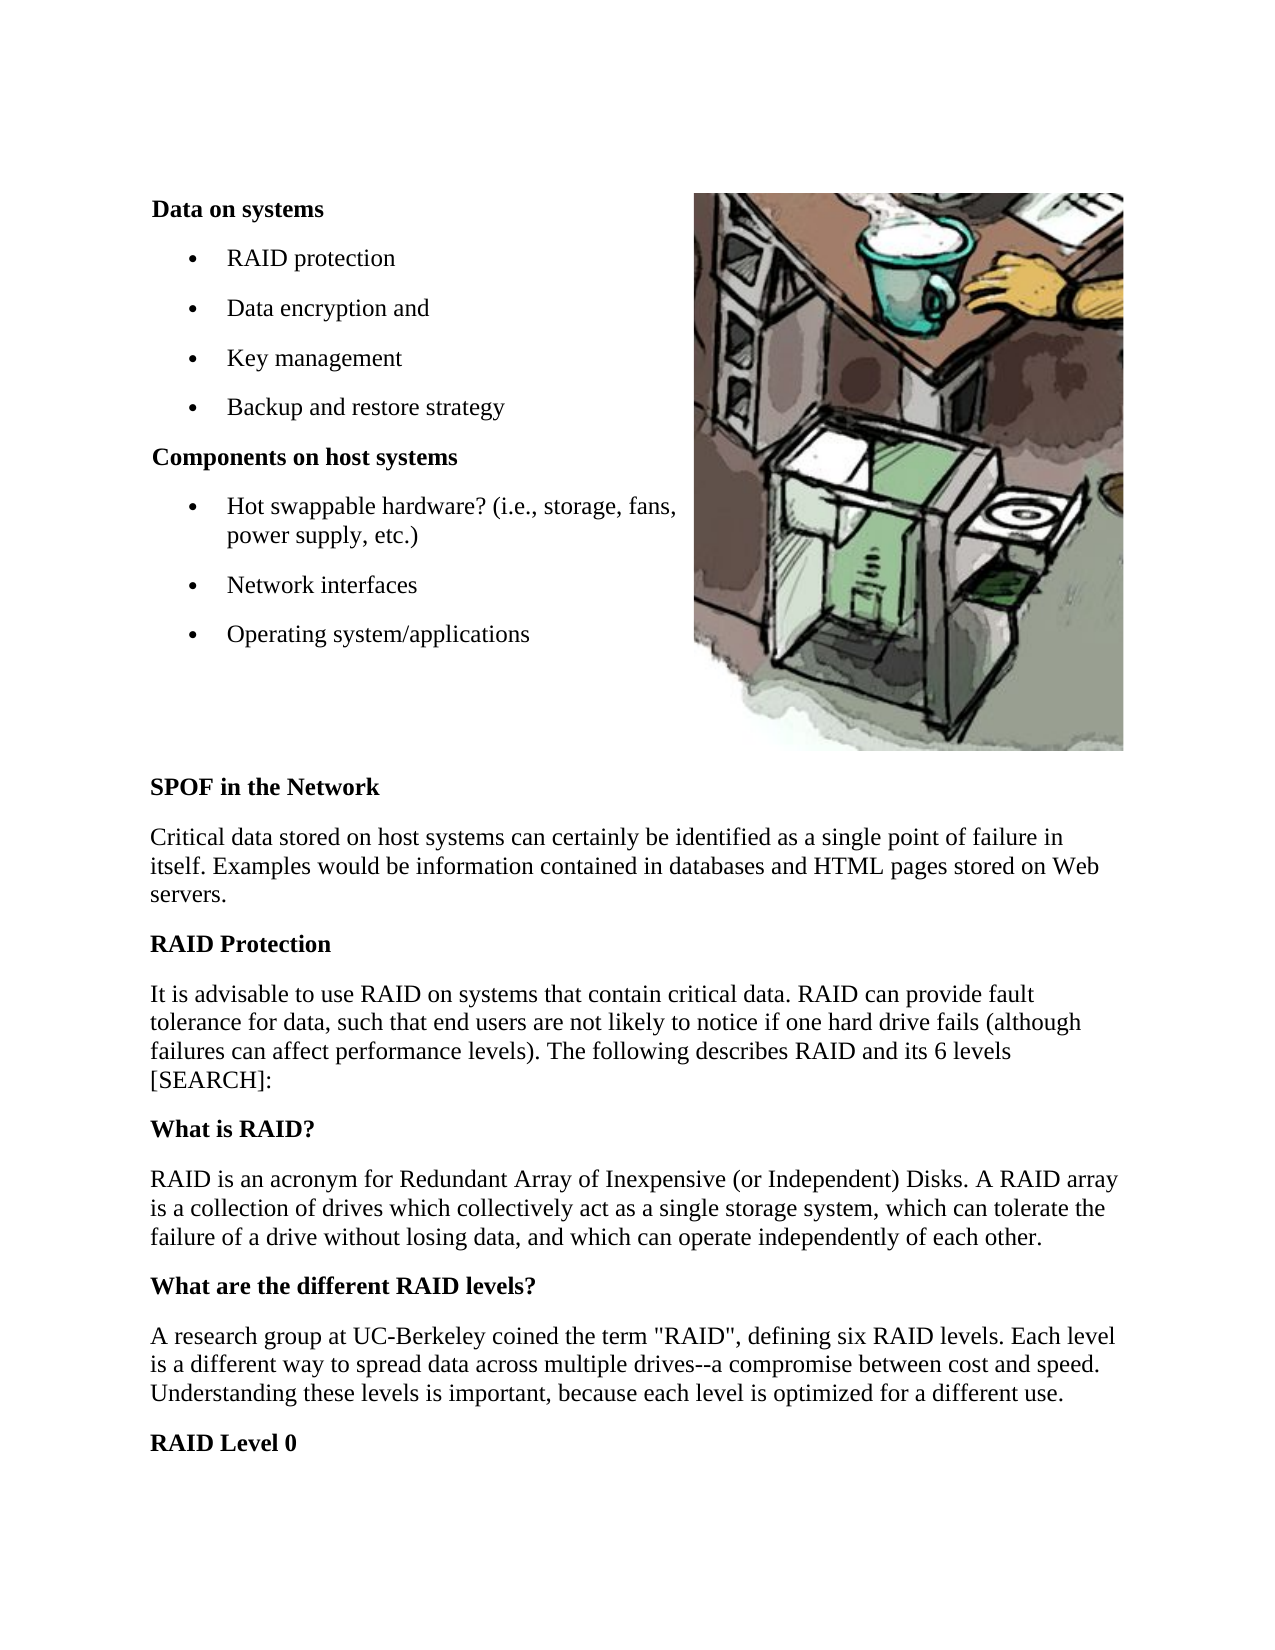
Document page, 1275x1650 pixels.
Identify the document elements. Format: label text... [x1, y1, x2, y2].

text What is RAID? [150, 1114, 1125, 1143]
table_cell [692, 182, 1134, 762]
table_cell Data on systems RAID protection Data encryption and Key management Backup and restore strategy Components on host systems Hot swappable hardware? (i.e., storage, fans, power supply, etc.) Network interfaces Operating system/applications [150, 182, 692, 762]
text RAID Level 0 [150, 1428, 1125, 1457]
text It is advisable to use RAID on systems that contain critical data. RAID can provide fault tolerance for data, such that end users are not likely to notice if one hard drive fails (although failures can affect performance levels). The following describes RAID and its 6 levels [SEARCH]: [150, 979, 1125, 1094]
table_header [150, 150, 692, 182]
text RAID is an acronym for Redundant Array of Inexpensive (or Independent) Disks. A RAID array is a collection of drives which collectively act as a single storage system, which can tolerate the failure of a drive without losing data, and which can operate independently of each other. [150, 1164, 1125, 1250]
text RAID Protection [150, 929, 1125, 958]
table_header [692, 150, 1134, 182]
text SPOF in the Network [150, 772, 1125, 801]
text A research group at UC-Berkeley coined the term "RAID", defining six RAID levels. Each level is a different way to spread data across multiple drives--a compromise between cost and speed. Understanding these levels is important, because each level is optimized for a different use. [150, 1321, 1125, 1407]
text Critical data stored on host systems can certainly be identified as a single point of failure in itself. Examples would be information contained in databases and HTML pages stored on Web servers. [150, 822, 1125, 908]
text What are the different RAID levels? [150, 1271, 1125, 1300]
